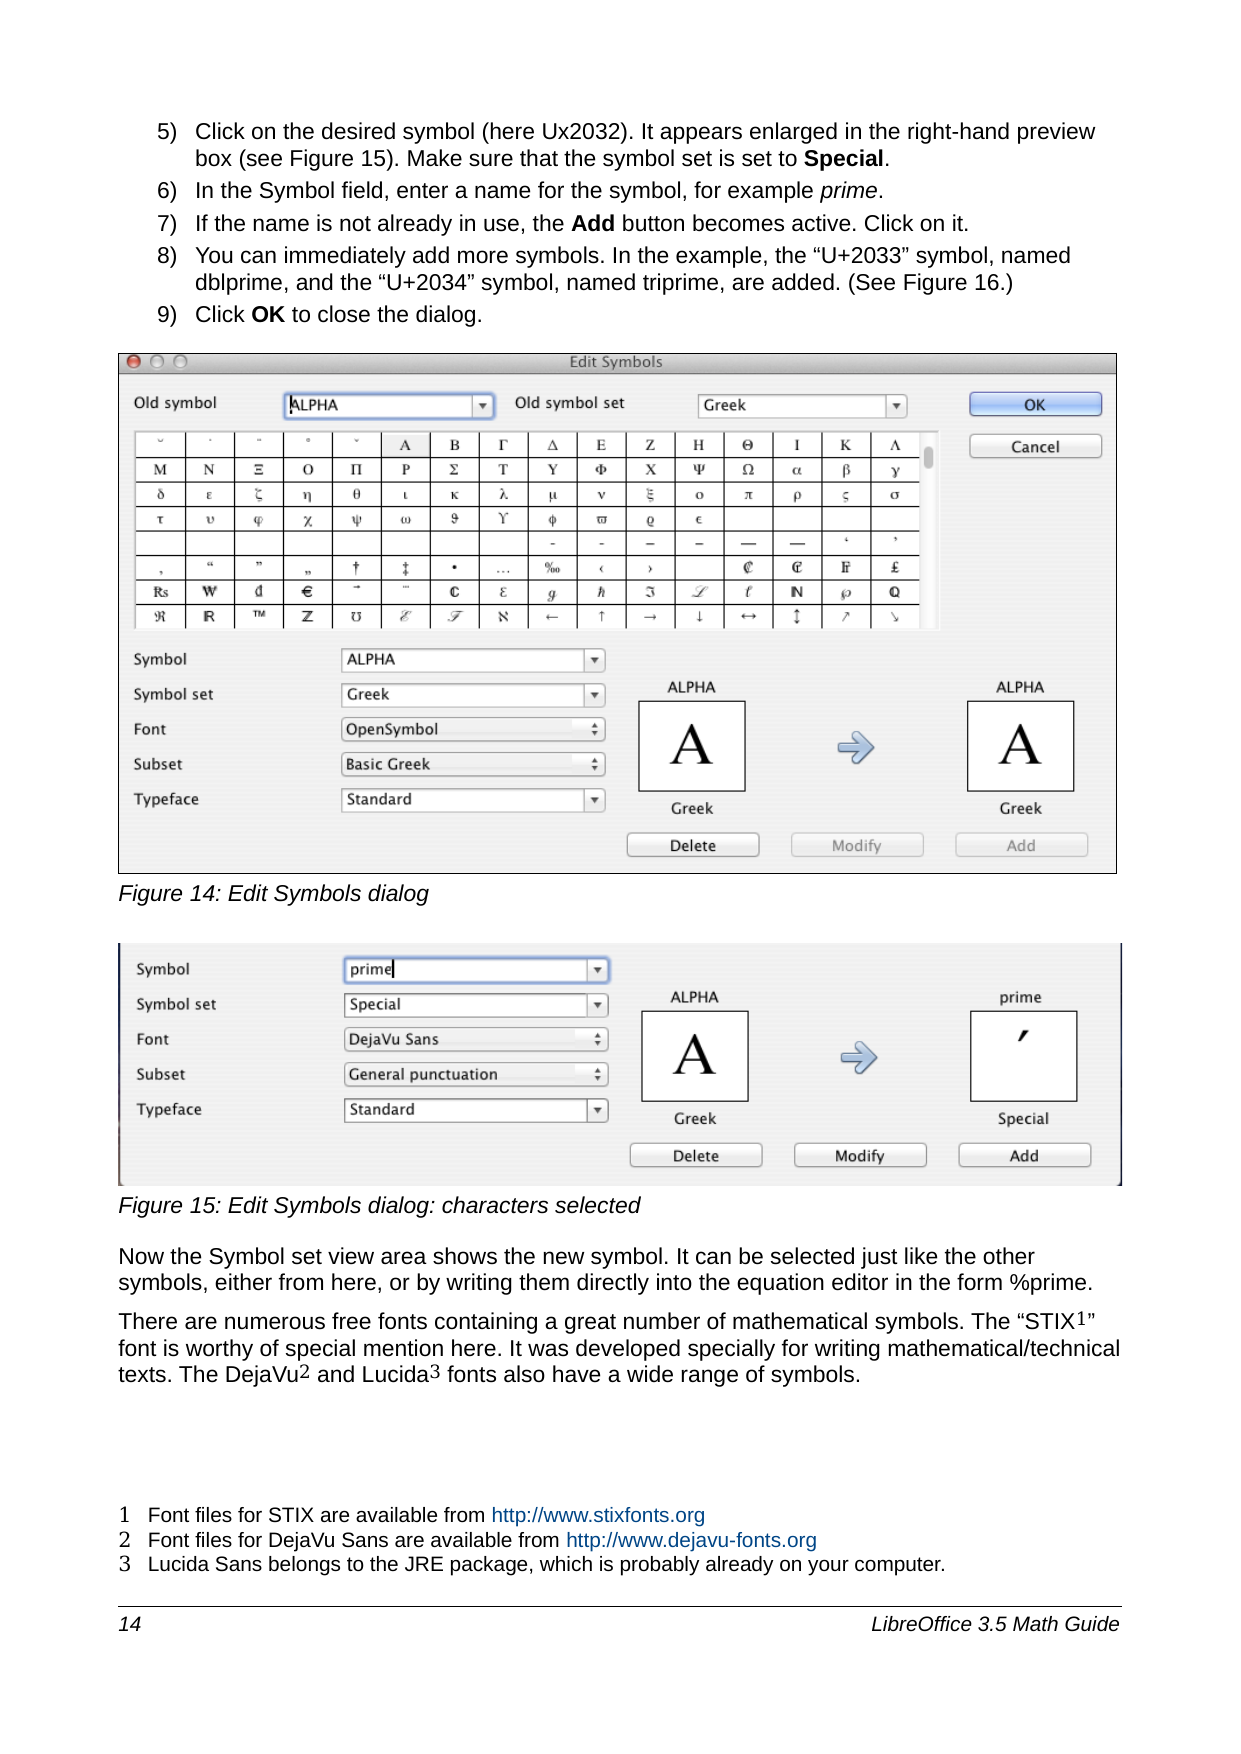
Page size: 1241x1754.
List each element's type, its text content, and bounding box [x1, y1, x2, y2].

text Lucida Sans belongs to the JRE package, which is probably already on your computer. [118, 1552, 1122, 1576]
text Figure 15: Edit Symbols dialog: characters selected [118, 1192, 1122, 1218]
text Font files for DejaVu Sans are available from http://www.dejavu-fonts.org [118, 1527, 1122, 1552]
list Click on the desired symbol (here Ux2032). It appears enlarged in the right-hand preview box (see Figure 15). Make sure that the symbol set is set to Special. [177, 118, 1122, 171]
list Click OK to close the dialog. [177, 301, 1122, 328]
picture [119, 354, 1116, 873]
list In the Symbol field, enter a name for the symbol, for example prime. [177, 177, 1122, 203]
picture [118, 943, 1123, 1186]
text Now the Symbol set view area shows the new symbol. It can be selected just like the other symbols, either from here, or by writing them directly into the equation editor in the form %prime. [118, 1243, 1122, 1295]
text Font files for STIX are available from http://www.stixfonts.org [118, 1503, 1122, 1527]
list You can immediately add more symbols. In the example, the “U+2033” symbol, named dblprime, and the “U+2034” symbol, named triprime, are added. (See Figure 16.) [177, 242, 1122, 295]
text There are numerous free fonts containing a great number of mathematical symbols. The “STIX” font is worthy of special mention here. It was developed specially for writing mathematical/technical texts. The DejaVu and Lucida fonts also have a wide range of symbols. [118, 1308, 1122, 1388]
list If the name is not already in use, the Add button becomes active. Click on it. [177, 210, 1122, 236]
text Figure 14: Edit Symbols dialog [118, 880, 1122, 907]
